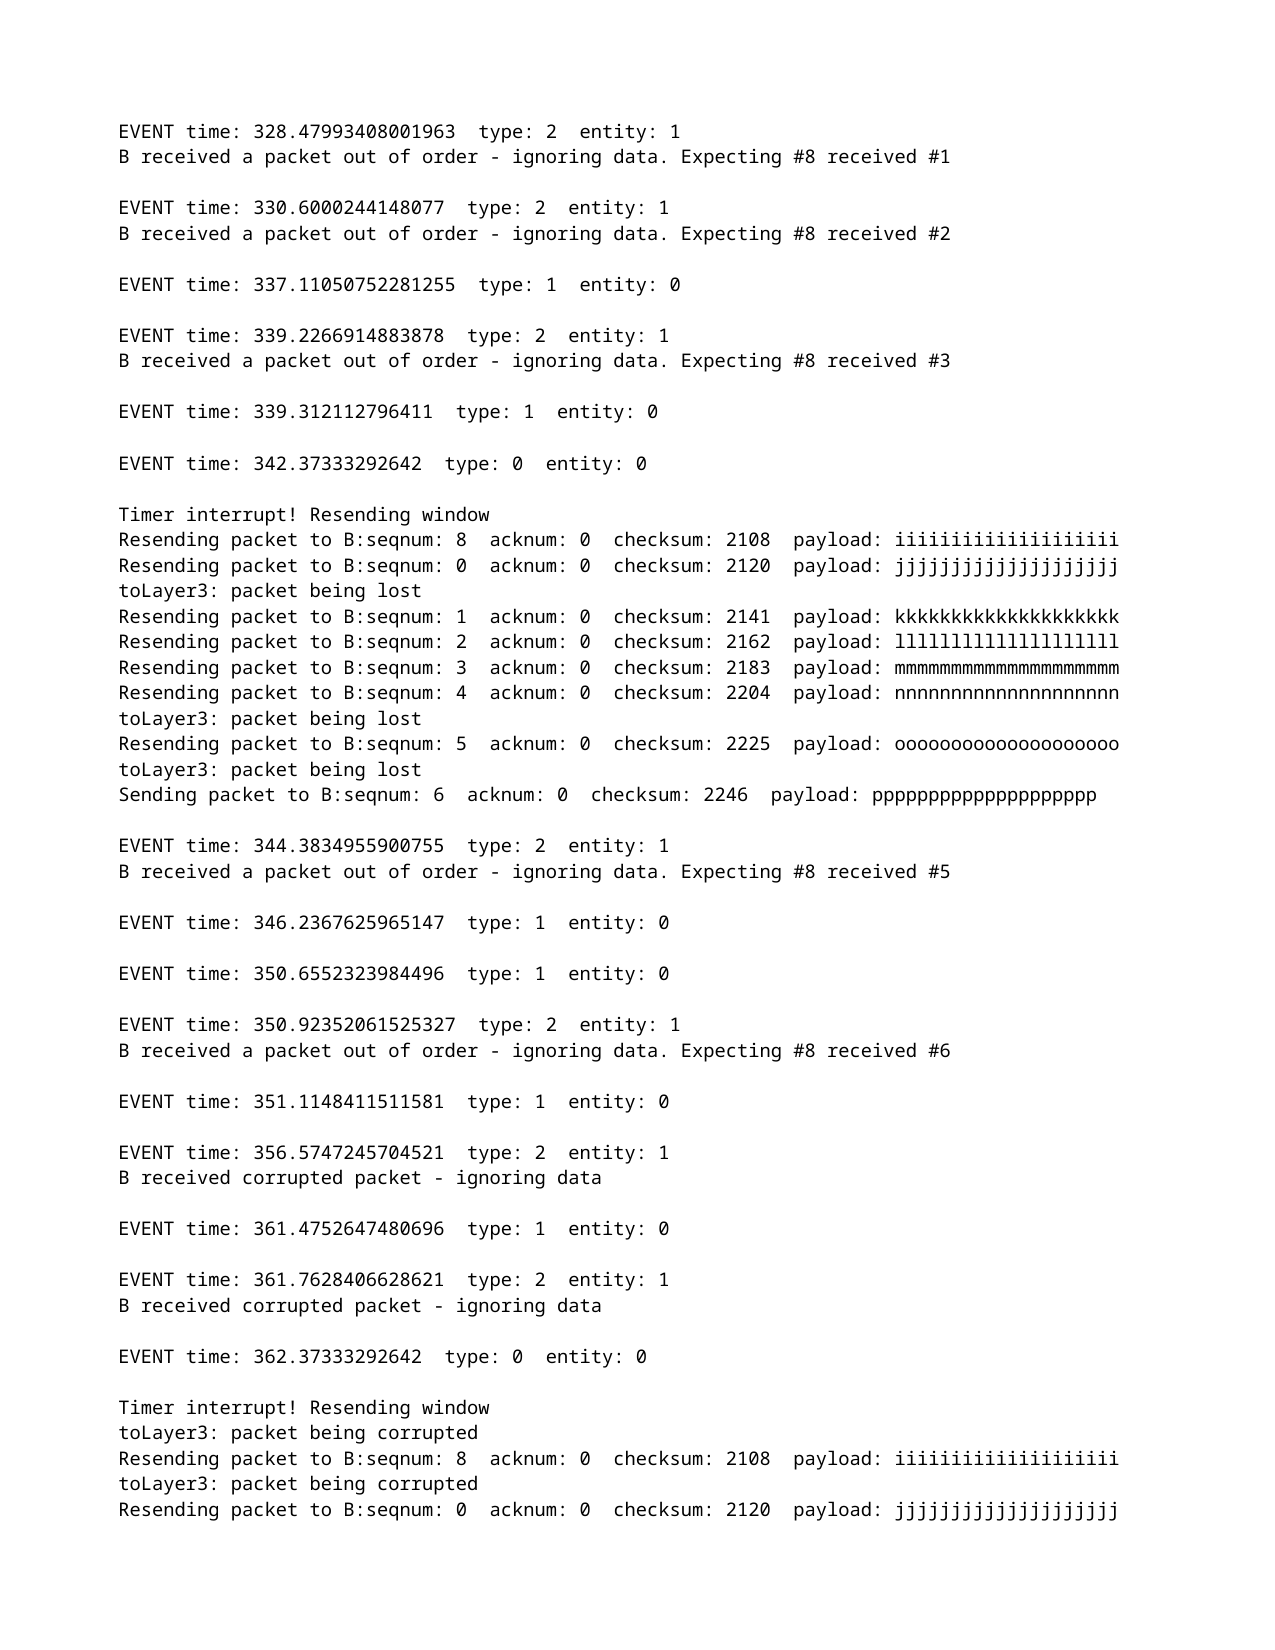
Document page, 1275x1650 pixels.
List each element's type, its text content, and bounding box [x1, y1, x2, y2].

text Resending packet to B:seqnum: 4 acknum: 0 checksum: 2204 payload: nnnnnnnnnnnnnnnnnnnn [118, 679, 1157, 705]
text EVENT time: 350.6552323984496 type: 1 entity: 0 [118, 960, 1157, 986]
text EVENT time: 330.6000244148077 type: 2 entity: 1 [118, 195, 1157, 220]
text EVENT time: 362.37333292642 type: 0 entity: 0 [118, 1343, 1157, 1369]
text B received a packet out of order - ignoring data. Expecting #8 received #3 [118, 348, 1157, 373]
text B received corrupted packet - ignoring data [118, 1164, 1157, 1190]
text EVENT time: 328.47993408001963 type: 2 entity: 1 [118, 118, 1157, 144]
text EVENT time: 346.2367625965147 type: 1 entity: 0 [118, 909, 1157, 935]
text EVENT time: 339.2266914883878 type: 2 entity: 1 [118, 322, 1157, 348]
text EVENT time: 361.7628406628621 type: 2 entity: 1 [118, 1267, 1157, 1292]
text Resending packet to B:seqnum: 3 acknum: 0 checksum: 2183 payload: mmmmmmmmmmmmmmmmmmmm [118, 654, 1157, 679]
text Timer interrupt! Resending window [118, 501, 1157, 526]
text Resending packet to B:seqnum: 1 acknum: 0 checksum: 2141 payload: kkkkkkkkkkkkkkkkkkkk [118, 603, 1157, 628]
text Sending packet to B:seqnum: 6 acknum: 0 checksum: 2246 payload: pppppppppppppppppppp [118, 782, 1157, 807]
text EVENT time: 351.1148411511581 type: 1 entity: 0 [118, 1088, 1157, 1113]
text Resending packet to B:seqnum: 8 acknum: 0 checksum: 2108 payload: iiiiiiiiiiiiiiiiiiii [118, 1445, 1157, 1471]
text Timer interrupt! Resending window [118, 1394, 1157, 1420]
text EVENT time: 342.37333292642 type: 0 entity: 0 [118, 450, 1157, 475]
text EVENT time: 339.312112796411 type: 1 entity: 0 [118, 399, 1157, 424]
text B received corrupted packet - ignoring data [118, 1292, 1157, 1318]
text toLayer3: packet being corrupted [118, 1420, 1157, 1445]
text Resending packet to B:seqnum: 0 acknum: 0 checksum: 2120 payload: jjjjjjjjjjjjjjjjjjjj [118, 1496, 1157, 1522]
text toLayer3: packet being lost [118, 705, 1157, 731]
text Resending packet to B:seqnum: 8 acknum: 0 checksum: 2108 payload: iiiiiiiiiiiiiiiiiiii [118, 526, 1157, 552]
text EVENT time: 356.5747245704521 type: 2 entity: 1 [118, 1139, 1157, 1164]
text B received a packet out of order - ignoring data. Expecting #8 received #2 [118, 220, 1157, 246]
text EVENT time: 344.3834955900755 type: 2 entity: 1 [118, 833, 1157, 858]
text toLayer3: packet being lost [118, 756, 1157, 782]
text Resending packet to B:seqnum: 5 acknum: 0 checksum: 2225 payload: oooooooooooooooooooo [118, 731, 1157, 756]
text EVENT time: 361.4752647480696 type: 1 entity: 0 [118, 1216, 1157, 1241]
text EVENT time: 350.92352061525327 type: 2 entity: 1 [118, 1011, 1157, 1037]
text toLayer3: packet being lost [118, 577, 1157, 603]
text Resending packet to B:seqnum: 0 acknum: 0 checksum: 2120 payload: jjjjjjjjjjjjjjjjjjjj [118, 552, 1157, 577]
text B received a packet out of order - ignoring data. Expecting #8 received #1 [118, 144, 1157, 169]
text toLayer3: packet being corrupted [118, 1471, 1157, 1496]
text Resending packet to B:seqnum: 2 acknum: 0 checksum: 2162 payload: llllllllllllllllllll [118, 628, 1157, 654]
text B received a packet out of order - ignoring data. Expecting #8 received #6 [118, 1037, 1157, 1062]
text B received a packet out of order - ignoring data. Expecting #8 received #5 [118, 858, 1157, 884]
text EVENT time: 337.11050752281255 type: 1 entity: 0 [118, 271, 1157, 297]
